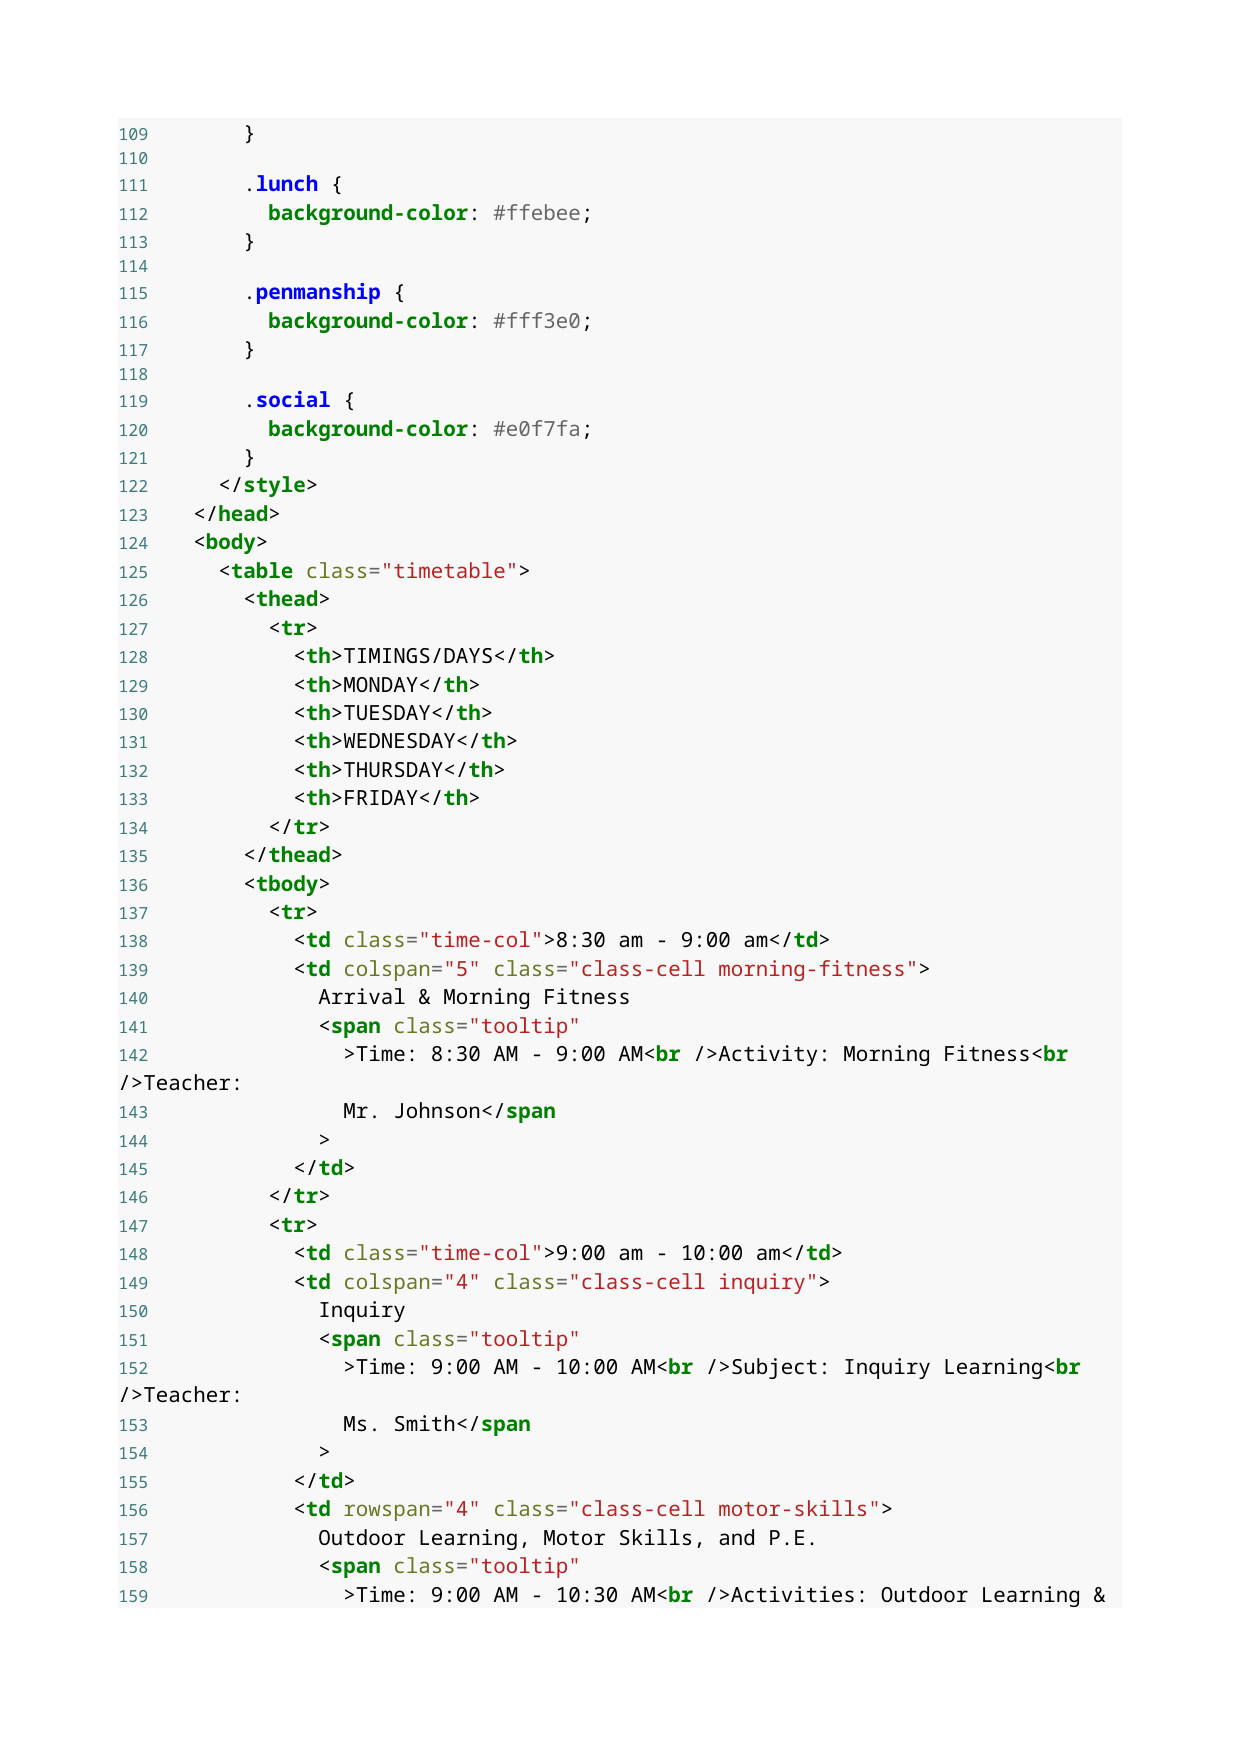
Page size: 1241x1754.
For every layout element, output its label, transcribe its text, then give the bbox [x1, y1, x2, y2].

text 150 Inquiry [118, 1295, 1122, 1324]
text 152 >Time: 9:00 AM - 10:00 AM<br />Subject: Inquiry Learning<br />Teacher: [118, 1352, 1122, 1409]
text 148 <td class="time-col">9:00 am - 10:00 am</td> [118, 1238, 1122, 1267]
text 133 <th>FRIDAY</th> [118, 783, 1122, 812]
text 139 <td colspan="5" class="class-cell morning-fitness"> [118, 954, 1122, 982]
text 145 </td> [118, 1153, 1122, 1182]
text 120 background-color: #e0f7fa; [118, 414, 1122, 442]
text 135 </thead> [118, 840, 1122, 869]
text 126 <thead> [118, 584, 1122, 613]
text 158 <span class="tooltip" [118, 1551, 1122, 1580]
text 118 [118, 363, 1122, 385]
text 138 <td class="time-col">8:30 am - 9:00 am</td> [118, 926, 1122, 954]
text 132 <th>THURSDAY</th> [118, 755, 1122, 783]
text 119 .social { [118, 385, 1122, 414]
text 111 .lunch { [118, 169, 1122, 198]
text 136 <tbody> [118, 869, 1122, 897]
text 115 .penmanship { [118, 277, 1122, 306]
text 143 Mr. Johnson</span [118, 1096, 1122, 1125]
text 141 <span class="tooltip" [118, 1011, 1122, 1039]
text 147 <tr> [118, 1210, 1122, 1238]
text 129 <th>MONDAY</th> [118, 670, 1122, 698]
text 137 <tr> [118, 897, 1122, 926]
text 124 <body> [118, 527, 1122, 556]
text 146 </tr> [118, 1182, 1122, 1210]
text 144 > [118, 1125, 1122, 1153]
text 113 } [118, 226, 1122, 254]
text 155 </td> [118, 1466, 1122, 1494]
text 110 [118, 147, 1122, 169]
text 114 [118, 254, 1122, 277]
text 109 } [118, 118, 1122, 147]
text 157 Outdoor Learning, Motor Skills, and P.E. [118, 1523, 1122, 1551]
text 125 <table class="timetable"> [118, 556, 1122, 584]
text 140 Arrival & Morning Fitness [118, 982, 1122, 1011]
text 134 </tr> [118, 812, 1122, 840]
text 123 </head> [118, 499, 1122, 527]
text 116 background-color: #fff3e0; [118, 306, 1122, 334]
text 122 </style> [118, 471, 1122, 499]
text 142 >Time: 8:30 AM - 9:00 AM<br />Activity: Morning Fitness<br />Teacher: [118, 1039, 1122, 1096]
text 128 <th>TIMINGS/DAYS</th> [118, 641, 1122, 670]
text 151 <span class="tooltip" [118, 1324, 1122, 1352]
text 130 <th>TUESDAY</th> [118, 698, 1122, 727]
text 131 <th>WEDNESDAY</th> [118, 727, 1122, 755]
text 112 background-color: #ffebee; [118, 198, 1122, 226]
text 149 <td colspan="4" class="class-cell inquiry"> [118, 1267, 1122, 1295]
text 153 Ms. Smith</span [118, 1409, 1122, 1437]
text 117 } [118, 334, 1122, 363]
text 154 > [118, 1437, 1122, 1466]
text 121 } [118, 442, 1122, 471]
text 127 <tr> [118, 613, 1122, 641]
text 156 <td rowspan="4" class="class-cell motor-skills"> [118, 1494, 1122, 1523]
text 159 >Time: 9:00 AM - 10:30 AM<br />Activities: Outdoor Learning & [118, 1580, 1122, 1608]
